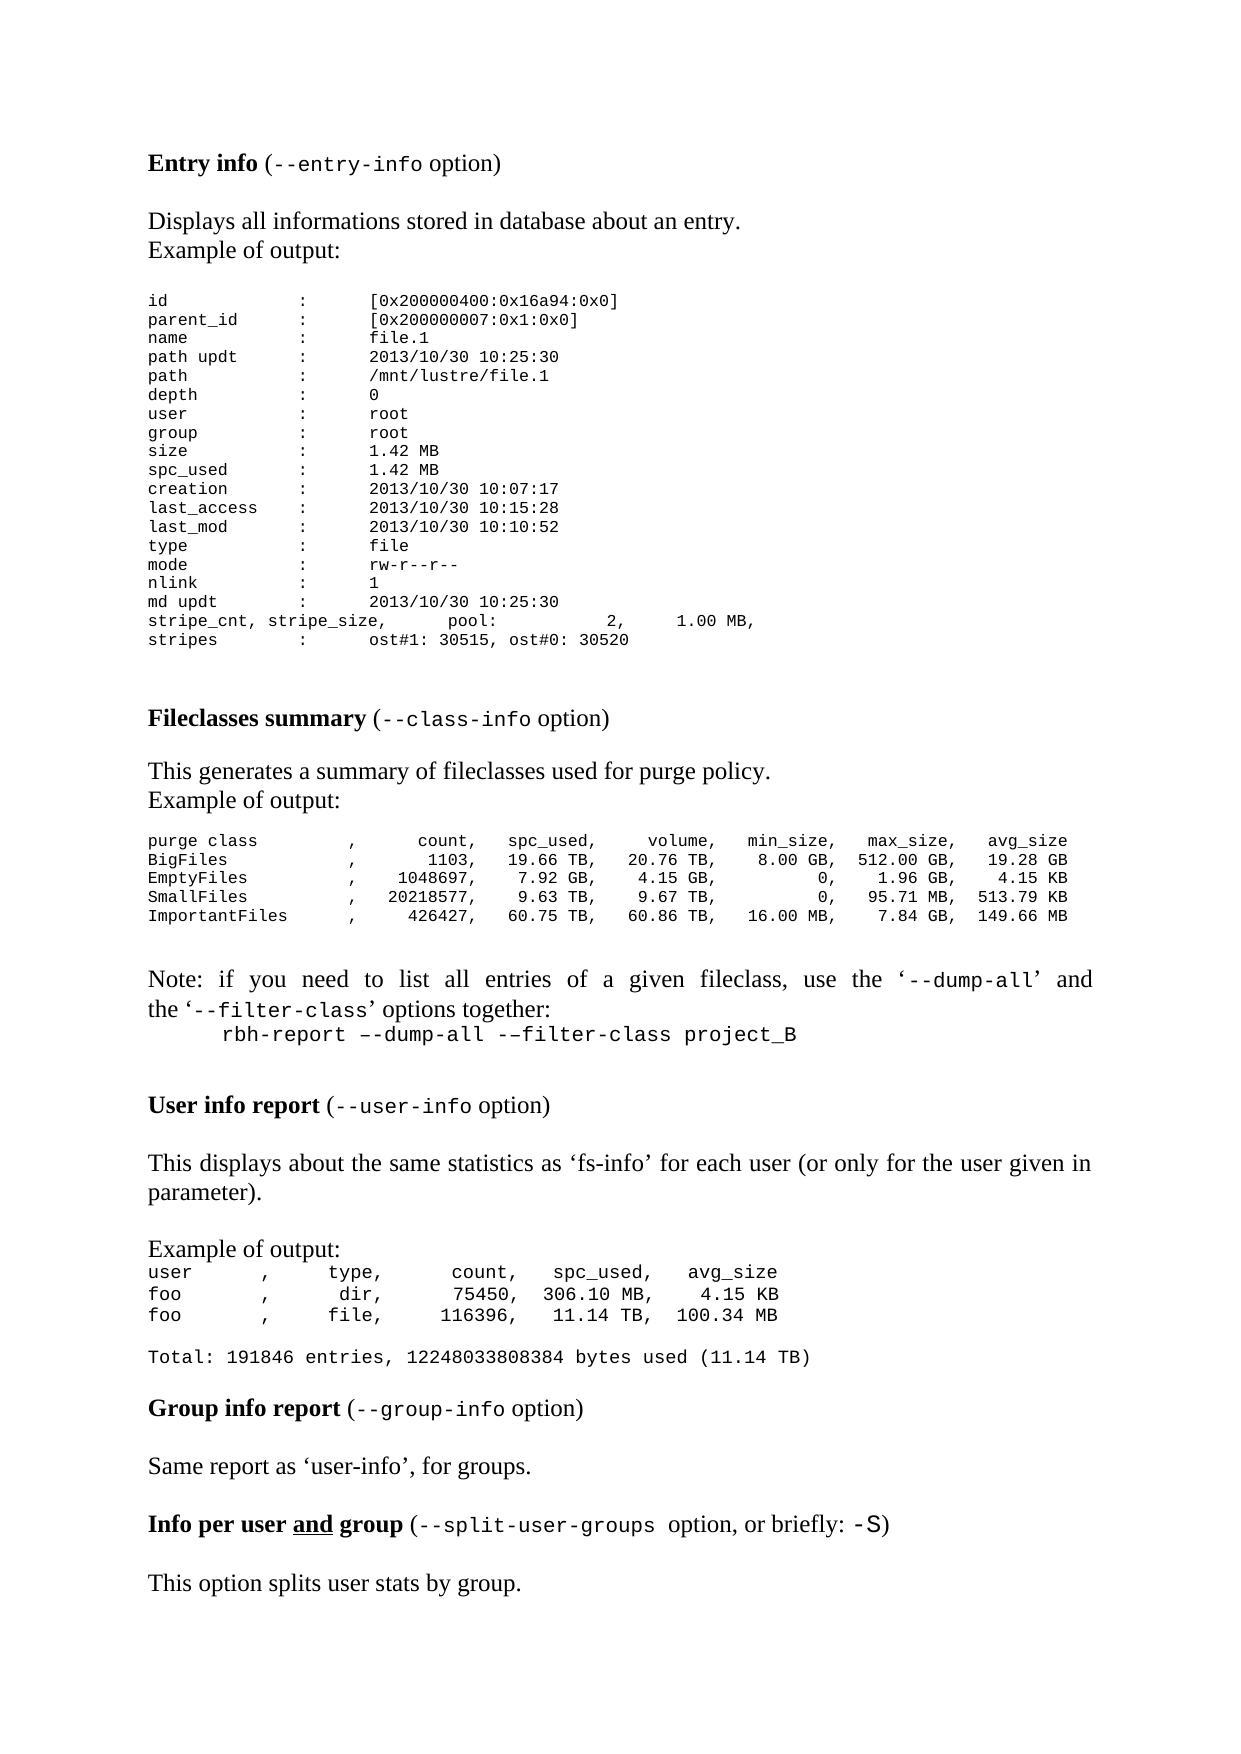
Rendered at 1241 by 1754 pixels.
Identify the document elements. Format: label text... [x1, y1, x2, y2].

text user : root [148, 405, 1093, 424]
text size : 1.42 MB [148, 443, 1093, 462]
text path : /mnt/lustre/file.1 [148, 368, 1093, 386]
text parent_id : [0x200000007:0x1:0x0] [148, 311, 1093, 330]
text ImportantFiles , 426427, 60.75 TB, 60.86 TB, 16.00 MB, 7.84 GB, 149.66 MB [148, 908, 1093, 927]
text Note: if you need to list all entries of a given fileclass, use the ‘--dump-all’ and the ‘--filter-class’ options together: [148, 964, 1093, 1023]
text Total: 191846 entries, 12248033808384 bytes used (11.14 TB) [148, 1348, 1093, 1369]
text foo , dir, 75450, 306.10 MB, 4.15 KB [148, 1284, 1093, 1306]
text This option splits user stats by group. [148, 1568, 1093, 1597]
text purge class , count, spc_used, volume, min_size, max_size, avg_size [148, 832, 1093, 851]
text This generates a summary of fileclasses used for purge policy. [148, 756, 1093, 785]
text SmallFiles , 20218577, 9.63 TB, 9.67 TB, 0, 95.71 MB, 513.79 KB [148, 889, 1093, 908]
text This displays about the same statistics as ‘fs-info’ for each user (or only for the user given in parameter). [148, 1148, 1093, 1206]
text stripes : ost#1: 30515, ost#0: 30520 [148, 632, 1093, 650]
text stripe_cnt, stripe_size, pool: 2, 1.00 MB, [148, 613, 1093, 632]
text group : root [148, 424, 1093, 443]
text user , type, count, spc_used, avg_size [148, 1263, 1093, 1284]
text last_mod : 2013/10/30 10:10:52 [148, 518, 1093, 537]
text Fileclasses summary (--class-info option) [148, 703, 1093, 732]
text spc_used : 1.42 MB [148, 462, 1093, 481]
text id : [0x200000400:0x16a94:0x0] [148, 292, 1093, 311]
text Displays all informations stored in database about an entry. Example of output: [148, 206, 1093, 263]
text nlink : 1 [148, 575, 1093, 594]
text Entry info (--entry-info option) [148, 148, 1093, 177]
text md updt : 2013/10/30 10:25:30 [148, 594, 1093, 613]
text User info report (--user-info option) [148, 1090, 1093, 1119]
text creation : 2013/10/30 10:07:17 [148, 481, 1093, 499]
text type : file [148, 537, 1093, 556]
text path updt : 2013/10/30 10:25:30 [148, 349, 1093, 368]
text Group info report (--group-info option) [148, 1393, 1093, 1422]
text Same report as ‘user-info’, for groups. [148, 1451, 1093, 1480]
text Info per user and group (--split-user-groups option, or briefly: -S) [148, 1509, 1093, 1539]
text Example of output: [148, 1234, 1093, 1263]
text BigFiles , 1103, 19.66 TB, 20.76 TB, 8.00 GB, 512.00 GB, 19.28 GB [148, 851, 1093, 870]
text last_access : 2013/10/30 10:15:28 [148, 499, 1093, 518]
text depth : 0 [148, 386, 1093, 405]
text rbh-report –-dump-all -–filter-class project_B [148, 1023, 1093, 1047]
text foo , file, 116396, 11.14 TB, 100.34 MB [148, 1306, 1093, 1327]
text name : file.1 [148, 330, 1093, 349]
text mode : rw-r--r-- [148, 556, 1093, 575]
text Example of output: [148, 785, 1093, 813]
text EmptyFiles , 1048697, 7.92 GB, 4.15 GB, 0, 1.96 GB, 4.15 KB [148, 870, 1093, 889]
